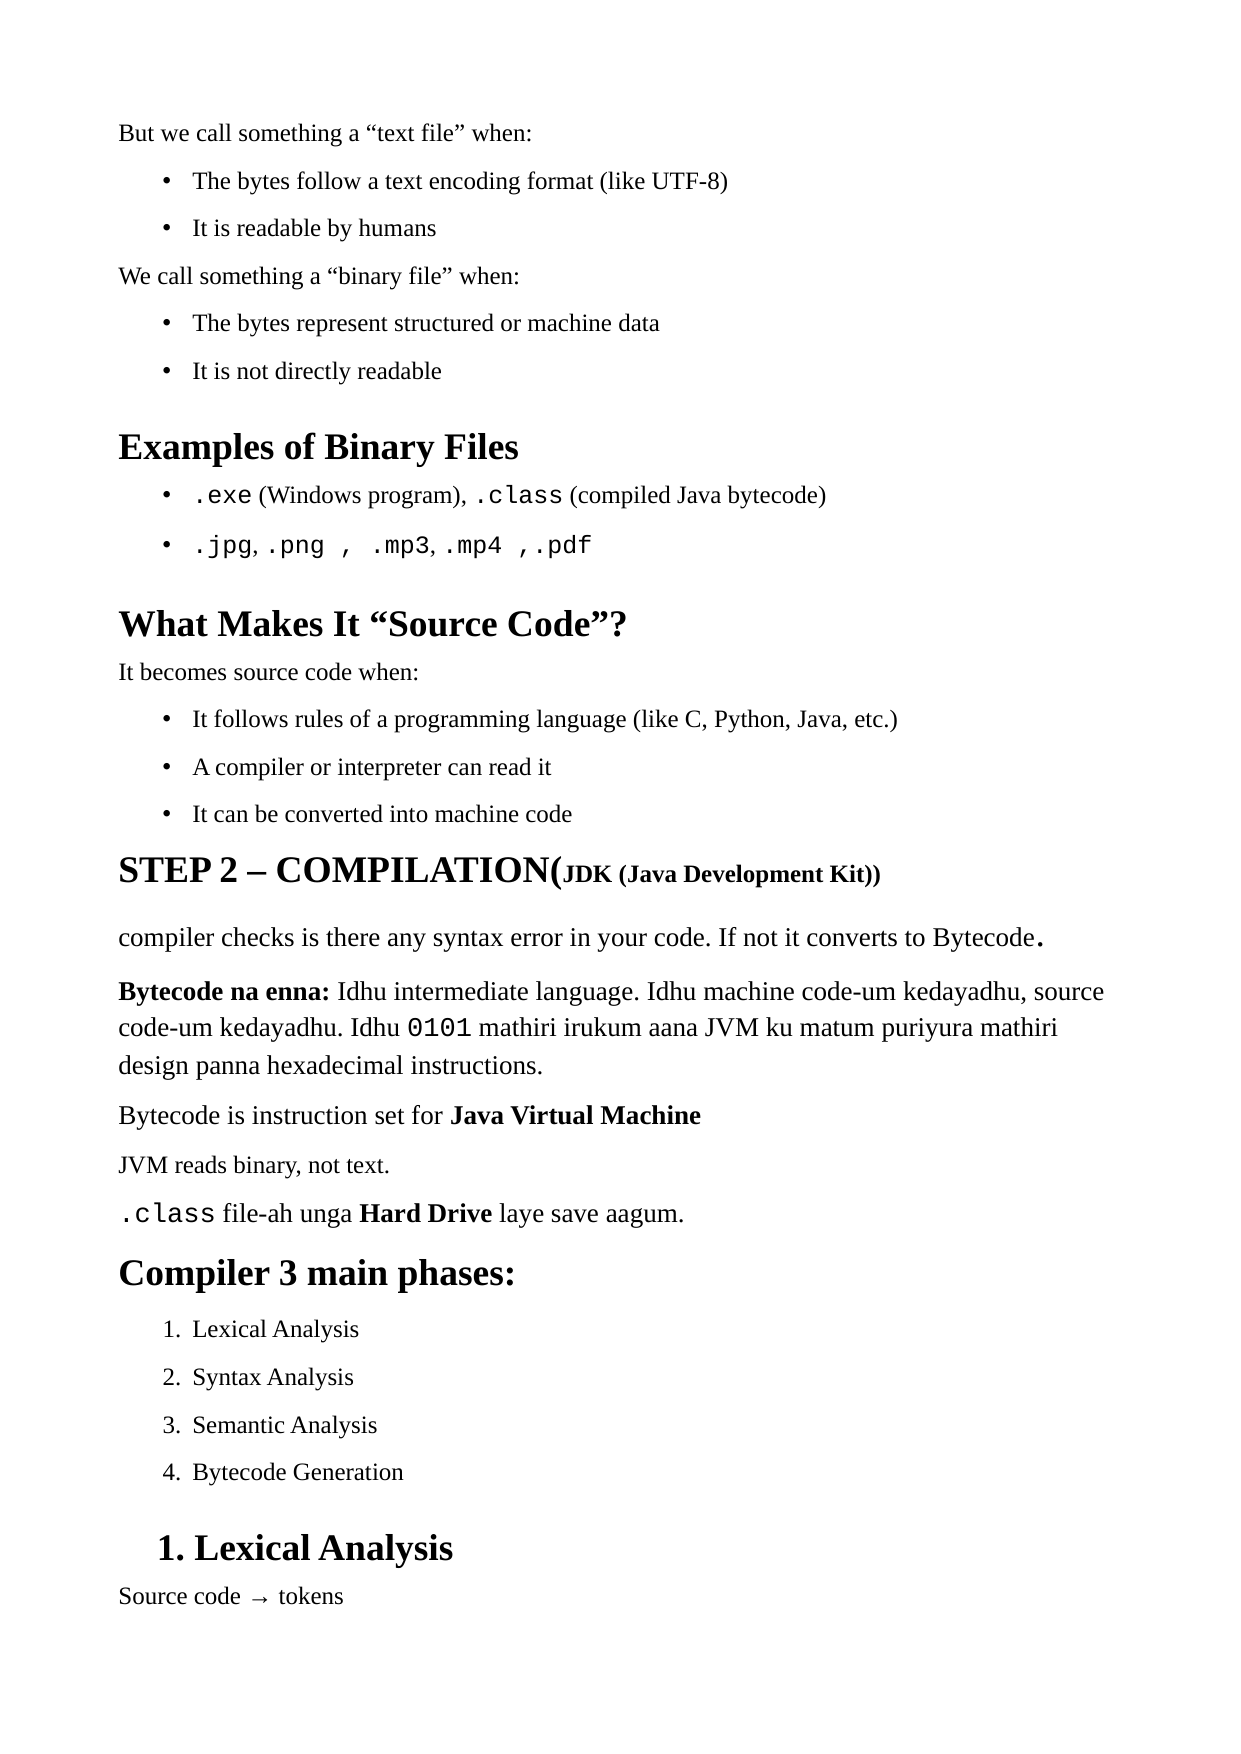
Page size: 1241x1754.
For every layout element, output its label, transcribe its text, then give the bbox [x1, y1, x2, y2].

text .class file-ah unga Hard Drive laye save aagum. [118, 1197, 1122, 1231]
list It can be converted into machine code [162, 799, 1122, 828]
text JVM reads binary, not text. [118, 1150, 1122, 1178]
list Lexical Analysis [162, 1314, 1122, 1343]
list Syntax Analysis [162, 1362, 1122, 1391]
text It becomes source code when: [118, 657, 1122, 685]
text But we call something a “text file” when: [118, 118, 1122, 147]
text Source code → tokens [118, 1581, 1122, 1610]
list .jpg, .png , .mp3, .mp4 ,.pdf [162, 530, 1122, 561]
list Semantic Analysis [162, 1410, 1122, 1438]
list .exe (Windows program), .class (compiled Java bytecode) [162, 480, 1122, 511]
list It is not directly readable [162, 356, 1122, 385]
list It is readable by humans [162, 213, 1122, 242]
subtitle 🔹 1. Lexical Analysis [118, 1526, 1122, 1569]
list Bytecode Generation [162, 1457, 1122, 1486]
list It follows rules of a programming language (like C, Python, Java, etc.) [162, 704, 1122, 733]
text Bytecode na enna: Idhu intermediate language. Idhu machine code-um kedayadhu, source code-um kedayadhu. Idhu 0101 mathiri irukum aana JVM ku matum puriyura mathiri design panna hexadecimal instructions. [118, 975, 1122, 1080]
subtitle Examples of Binary Files [118, 424, 1122, 468]
text Bytecode is instruction set for Java Virtual Machine [118, 1099, 1122, 1131]
text compiler checks is there any syntax error in your code. If not it converts to Bytecode. [118, 911, 1122, 954]
list A compiler or interpreter can read it [162, 752, 1122, 781]
list The bytes follow a text encoding format (like UTF-8) [162, 166, 1122, 194]
list The bytes represent structured or machine data [162, 308, 1122, 337]
subtitle What Makes It “Source Code”? [118, 601, 1122, 644]
text We call something a “binary file” when: [118, 261, 1122, 290]
text STEP 2 – COMPILATION(JDK (Java Development Kit)) [118, 847, 1122, 890]
text Compiler 3 main phases: [118, 1250, 1122, 1293]
